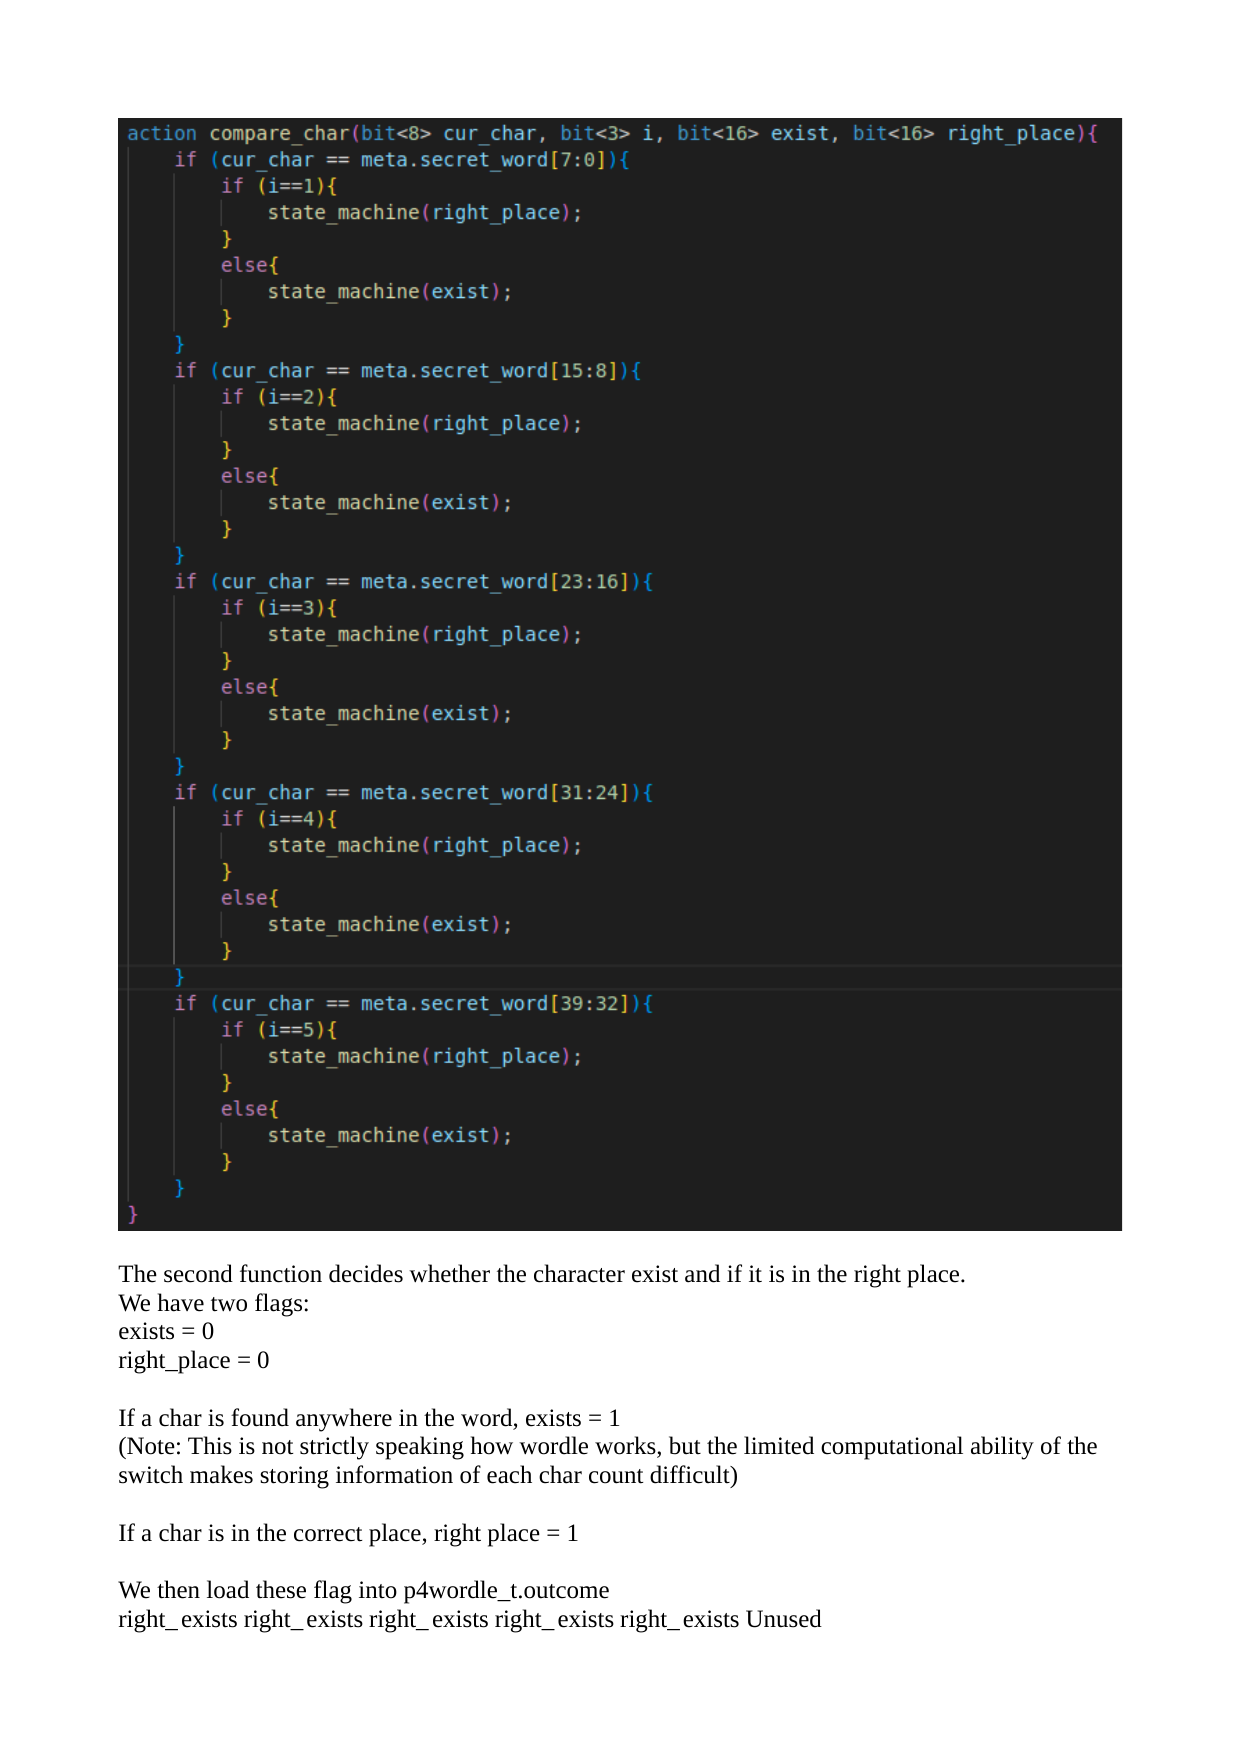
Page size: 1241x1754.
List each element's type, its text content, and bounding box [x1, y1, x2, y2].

table_header exists [306, 1604, 369, 1633]
text We then load these flag into p4wordle_t.outcome [118, 1575, 1122, 1604]
table_header right_ [244, 1604, 306, 1633]
table_header right_ [118, 1604, 181, 1633]
table_header exists [181, 1604, 243, 1633]
text right_place = 0 [118, 1345, 1122, 1374]
text We have two flags: [118, 1288, 1122, 1316]
table_header exists [683, 1604, 745, 1633]
table_header exists [557, 1604, 620, 1633]
table_header exists [432, 1604, 494, 1633]
table_header right_ [369, 1604, 432, 1633]
picture [118, 118, 1123, 1231]
table_header Unused [745, 1604, 1122, 1633]
table_header right_ [620, 1604, 683, 1633]
text The second function decides whether the character exist and if it is in the right place. [118, 1259, 1122, 1288]
text exists = 0 [118, 1316, 1122, 1345]
table_header right_ [495, 1604, 557, 1633]
text If a char is found anywhere in the word, exists = 1 [118, 1403, 1122, 1431]
text If a char is in the correct place, right place = 1 [118, 1518, 1122, 1546]
text (Note: This is not strictly speaking how wordle works, but the limited computational ability of the switch makes storing information of each char count difficult) [118, 1431, 1122, 1489]
